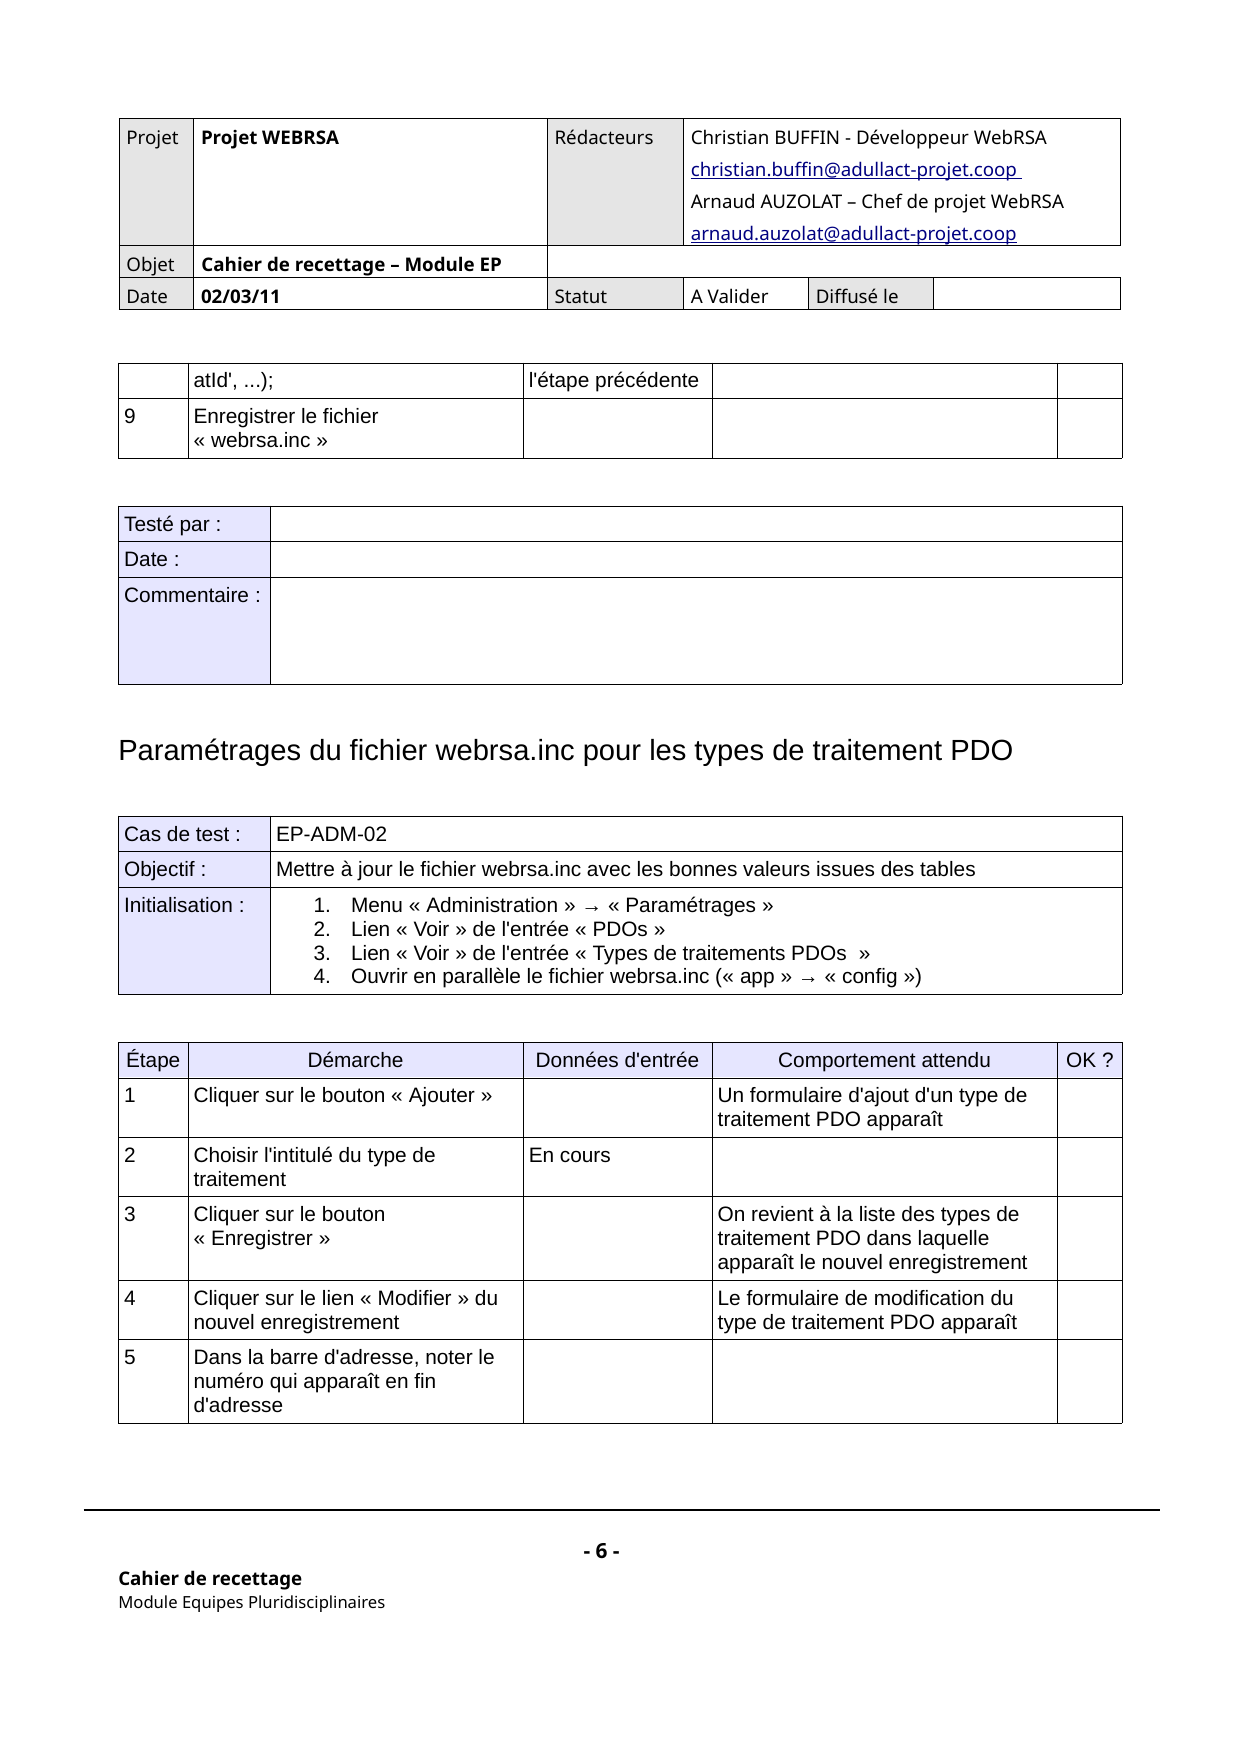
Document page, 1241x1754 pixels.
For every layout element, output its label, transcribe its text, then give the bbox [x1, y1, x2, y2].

table_cell Un formulaire d'ajout d'un type de traitement PDO apparaît [713, 1079, 1057, 1137]
table_cell [1058, 399, 1122, 457]
table_cell [524, 1197, 712, 1280]
table_cell l'étape précédente [524, 364, 712, 398]
table_cell [1058, 1197, 1122, 1280]
table_cell [1058, 1079, 1122, 1137]
table_header Démarche [189, 1043, 523, 1077]
table_cell On revient à la liste des types de traitement PDO dans laquelle apparaît le nouvel enregistrement [713, 1197, 1057, 1280]
table_cell [524, 1340, 712, 1423]
table_cell 4 [119, 1281, 188, 1339]
table_cell [713, 399, 1057, 457]
table_cell 2 [119, 1138, 188, 1196]
table_cell [713, 1340, 1057, 1423]
table_cell [713, 364, 1057, 398]
table_cell [271, 578, 1122, 684]
table_cell Initialisation : [119, 888, 270, 994]
table_header Testé par : [119, 507, 270, 541]
table_cell [1058, 1340, 1122, 1423]
table_cell Cliquer sur le lien « Modifier » du nouvel enregistrement [189, 1281, 523, 1339]
table_cell En cours [524, 1138, 712, 1196]
table_cell 5 [119, 1340, 188, 1423]
table_cell Cliquer sur le bouton « Enregistrer » [189, 1197, 523, 1280]
table_cell Cliquer sur le bouton « Ajouter » [189, 1079, 523, 1137]
table_header OK ? [1058, 1043, 1122, 1077]
table_cell [524, 399, 712, 457]
subtitle Paramétrages du fichier webrsa.inc pour les types de traitement PDO [118, 733, 1122, 767]
table_cell [119, 364, 188, 398]
table_header Cas de test : [119, 817, 270, 851]
table_cell [713, 1138, 1057, 1196]
table_header Comportement attendu [713, 1043, 1057, 1077]
table_cell Commentaire : [119, 578, 270, 684]
table_cell [524, 1079, 712, 1137]
table_cell Mettre à jour le fichier webrsa.inc avec les bonnes valeurs issues des tables [271, 852, 1122, 887]
table_header EP-ADM-02 [271, 817, 1122, 851]
table_cell 9 [119, 399, 188, 457]
table_cell Menu « Administration » → « Paramétrages » Lien « Voir » de l'entrée « PDOs » Lien « Voir » de l'entrée « Types de traitements PDOs » Ouvrir en parallèle le fichier webrsa.inc (« app » → « config ») [271, 888, 1122, 994]
table_header Étape [119, 1043, 188, 1077]
table_cell [1058, 364, 1122, 398]
table_header Données d'entrée [524, 1043, 712, 1077]
table_cell [524, 1281, 712, 1339]
table_cell [271, 542, 1122, 577]
table_header [271, 507, 1122, 541]
table_cell Choisir l'intitulé du type de traitement [189, 1138, 523, 1196]
table_cell Objectif : [119, 852, 270, 887]
table_cell [1058, 1281, 1122, 1339]
table_cell [1058, 1138, 1122, 1196]
table_cell Date : [119, 542, 270, 577]
table_cell 3 [119, 1197, 188, 1280]
table_cell Dans la barre d'adresse, noter le numéro qui apparaît en fin d'adresse [189, 1340, 523, 1423]
table_cell Enregistrer le fichier « webrsa.inc » [189, 399, 523, 457]
table_cell atId', ...); [189, 364, 523, 398]
table_cell Le formulaire de modification du type de traitement PDO apparaît [713, 1281, 1057, 1339]
table_cell 1 [119, 1079, 188, 1137]
